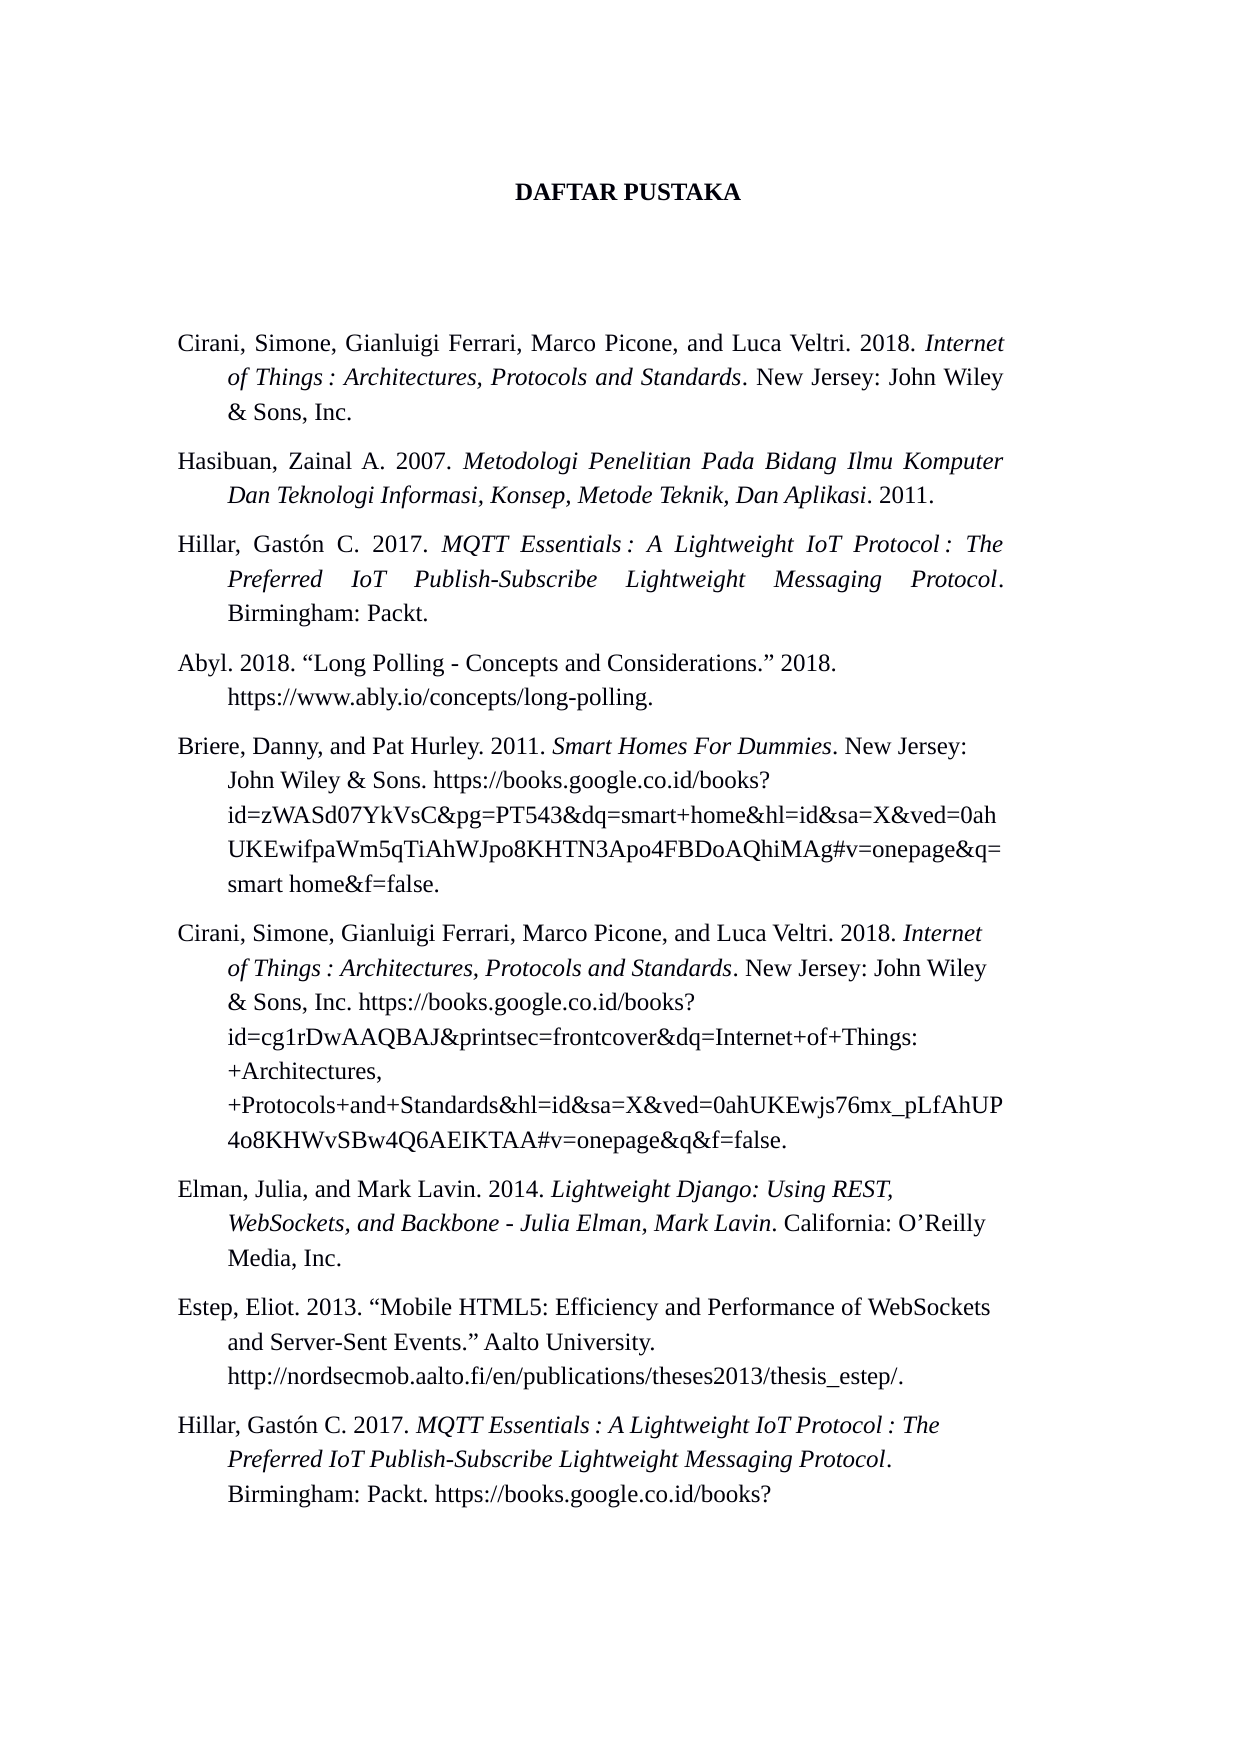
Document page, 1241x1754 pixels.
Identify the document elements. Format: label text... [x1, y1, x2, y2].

text Cirani, Simone, Gianluigi Ferrari, Marco Picone, and Luca Veltri. 2018. Internet of Things : Architectures, Protocols and Standards. New Jersey: John Wiley & Sons, Inc. https://books.google.co.id/books?id=cg1rDwAAQBAJ&printsec=frontcover&dq=Internet+of+Things:+Architectures,+Protocols+and+Standards&hl=id&sa=X&ved=0ahUKEwjs76mx_pLfAhUP4o8KHWvSBw4Q6AEIKTAA#v=onepage&q&f=false. [177, 918, 1004, 1154]
text Cirani, Simone, Gianluigi Ferrari, Marco Picone, and Luca Veltri. 2018. Internet of Things : Architectures, Protocols and Standards. New Jersey: John Wiley & Sons, Inc. [177, 328, 1004, 426]
text Abyl. 2018. “Long Polling - Concepts and Considerations.” 2018. https://www.ably.io/concepts/long-polling. [177, 648, 1004, 711]
text Hillar, Gastón C. 2017. MQTT Essentials : A Lightweight IoT Protocol : The Preferred IoT Publish-Subscribe Lightweight Messaging Protocol. Birmingham: Packt. [177, 529, 1004, 627]
text Elman, Julia, and Mark Lavin. 2014. Lightweight Django: Using REST, WebSockets, and Backbone - Julia Elman, Mark Lavin. California: O’Reilly Media, Inc. [177, 1174, 1004, 1272]
subtitle DAFTAR PUSTAKA [252, 177, 1004, 206]
text Estep, Eliot. 2013. “Mobile HTML5: Efficiency and Performance of WebSockets and Server-Sent Events.” Aalto University. http://nordsecmob.aalto.fi/en/publications/theses2013/thesis_estep/. [177, 1292, 1004, 1390]
text Hasibuan, Zainal A. 2007. Metodologi Penelitian Pada Bidang Ilmu Komputer Dan Teknologi Informasi, Konsep, Metode Teknik, Dan Aplikasi. 2011. [177, 446, 1004, 509]
text Briere, Danny, and Pat Hurley. 2011. Smart Homes For Dummies. New Jersey: John Wiley & Sons. https://books.google.co.id/books?id=zWASd07YkVsC&pg=PT543&dq=smart+home&hl=id&sa=X&ved=0ahUKEwifpaWm5qTiAhWJpo8KHTN3Apo4FBDoAQhiMAg#v=onepage&q=smart home&f=false. [177, 731, 1004, 898]
text Hillar, Gastón C. 2017. MQTT Essentials : A Lightweight IoT Protocol : The Preferred IoT Publish-Subscribe Lightweight Messaging Protocol. Birmingham: Packt. https://books.google.co.id/books? [177, 1410, 1004, 1508]
